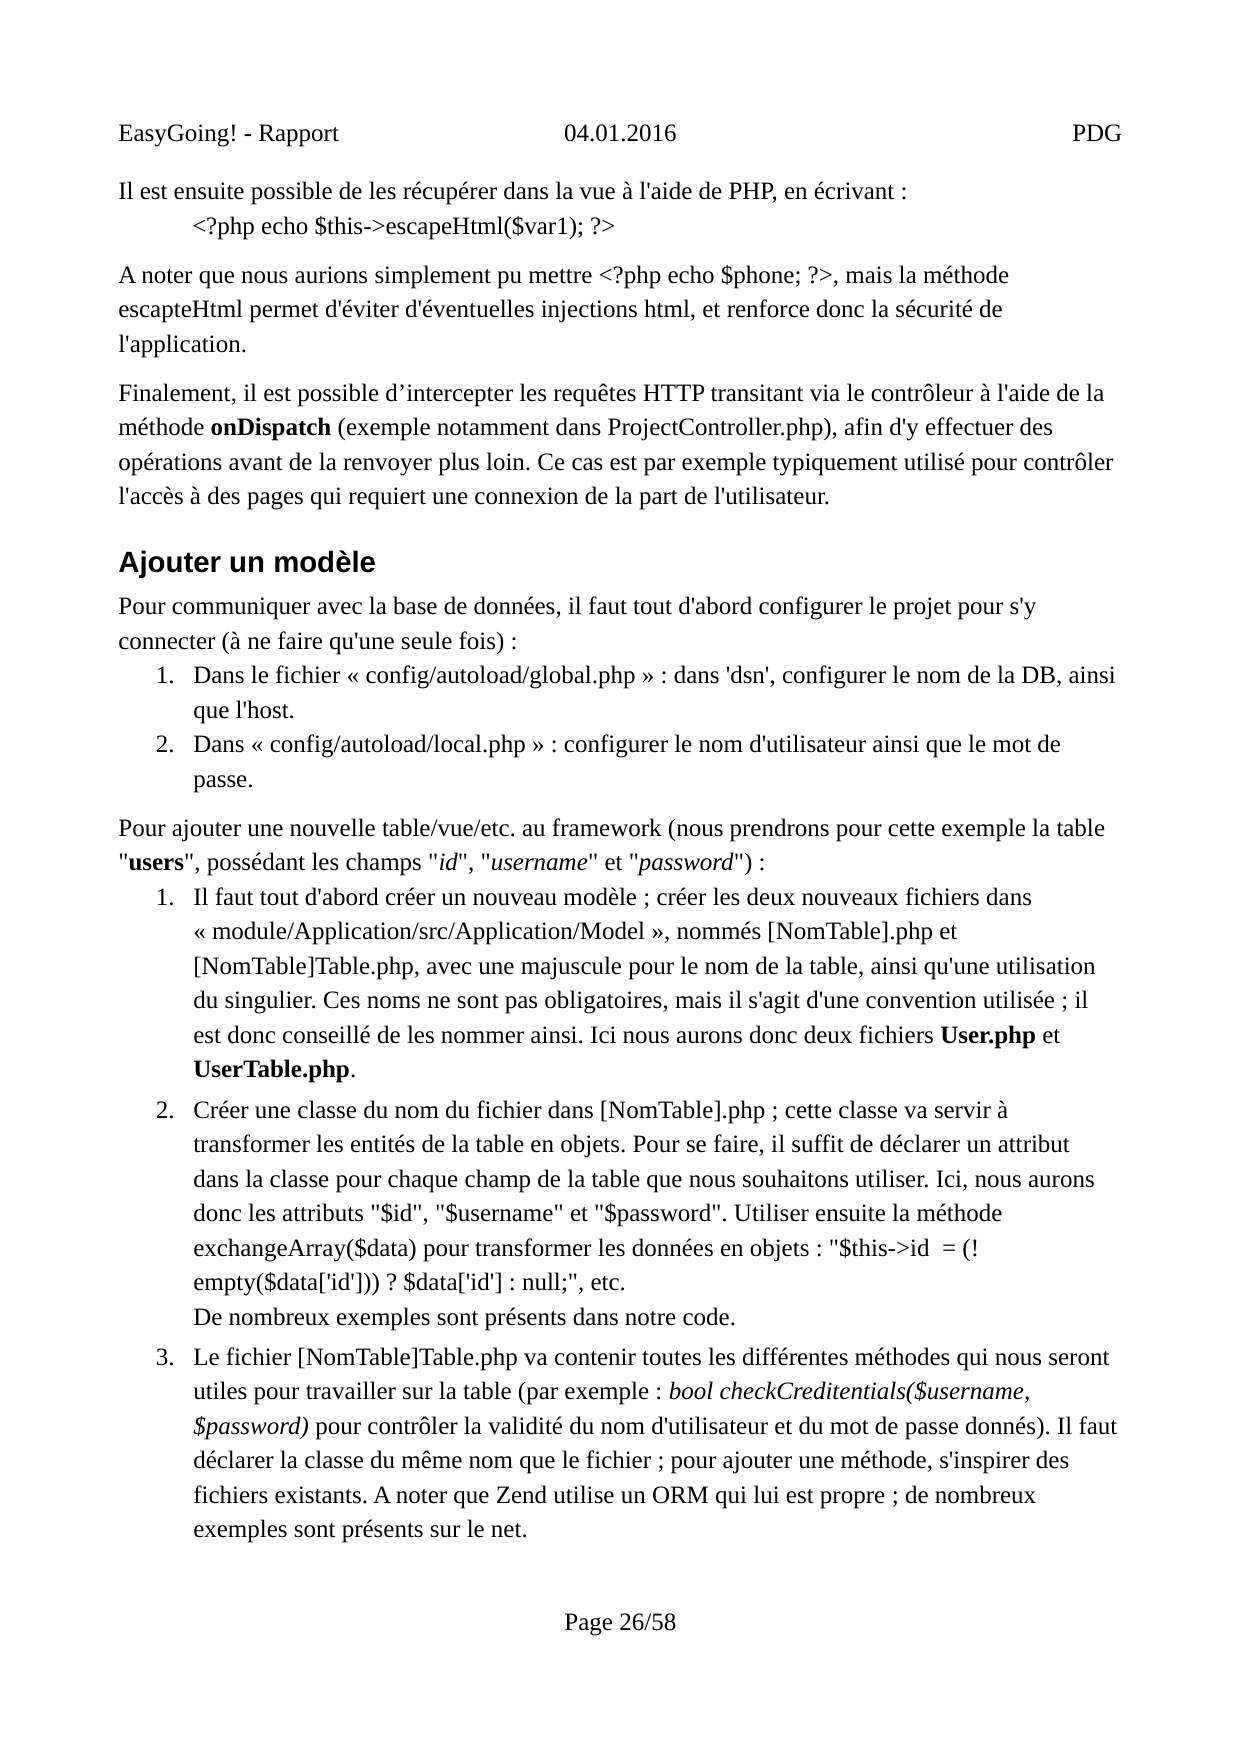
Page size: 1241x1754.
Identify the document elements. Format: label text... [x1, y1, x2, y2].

text Pour ajouter une nouvelle table/vue/etc. au framework (nous prendrons pour cette exemple la table "users", possédant les champs "id", "username" et "password") : [118, 813, 1122, 876]
text <?php echo $this->escapeHtml($var1); ?> [118, 211, 1122, 239]
list Dans « config/autoload/local.php » : configurer le nom d'utilisateur ainsi que le mot de passe. [156, 729, 1122, 792]
list Il faut tout d'abord créer un nouveau modèle ; créer les deux nouveaux fichiers dans « module/Application/src/Application/Model », nommés [NomTable].php et [NomTable]Table.php, avec une majuscule pour le nom de la table, ainsi qu'une utilisation du singulier. Ces noms ne sont pas obligatoires, mais il s'agit d'une convention utilisée ; il est donc conseillé de les nommer ainsi. Ici nous aurons donc deux fichiers User.php et UserTable.php. [156, 882, 1122, 1083]
list Créer une classe du nom du fichier dans [NomTable].php ; cette classe va servir à transformer les entités de la table en objets. Pour se faire, il suffit de déclarer un attribut dans la classe pour chaque champ de la table que nous souhaitons utiliser. Ici, nous aurons donc les attributs "$id", "$username" et "$password". Utiliser ensuite la méthode exchangeArray($data) pour transformer les données en objets : "$this->id = (!empty($data['id'])) ? $data['id'] : null;", etc. De nombreux exemples sont présents dans notre code. [156, 1095, 1122, 1330]
text Finalement, il est possible d’intercepter les requêtes HTTP transitant via le contrôleur à l'aide de la méthode onDispatch (exemple notamment dans ProjectController.php), afin d'y effectuer des opérations avant de la renvoyer plus loin. Ce cas est par exemple typiquement utilisé pour contrôler l'accès à des pages qui requiert une connexion de la part de l'utilisateur. [118, 378, 1122, 510]
list Dans le fichier « config/autoload/global.php » : dans 'dsn', configurer le nom de la DB, ainsi que l'host. [156, 660, 1122, 723]
text A noter que nous aurions simplement pu mettre <?php echo $phone; ?>, mais la méthode escapteHtml permet d'éviter d'éventuelles injections html, et renforce donc la sécurité de l'application. [118, 260, 1122, 358]
text Pour communiquer avec la base de données, il faut tout d'abord configurer le projet pour s'y connecter (à ne faire qu'une seule fois) : [118, 591, 1122, 654]
list Le fichier [NomTable]Table.php va contenir toutes les différentes méthodes qui nous seront utiles pour travailler sur la table (par exemple : bool checkCreditentials($username, $password) pour contrôler la validité du nom d'utilisateur et du mot de passe donnés). Il faut déclarer la classe du même nom que le fichier ; pour ajouter une méthode, s'inspirer des fichiers existants. A noter que Zend utilise un ORM qui lui est propre ; de nombreux exemples sont présents sur le net. [156, 1342, 1122, 1543]
subtitle Ajouter un modèle [118, 545, 1122, 579]
text Il est ensuite possible de les récupérer dans la vue à l'aide de PHP, en écrivant : [118, 176, 1122, 205]
